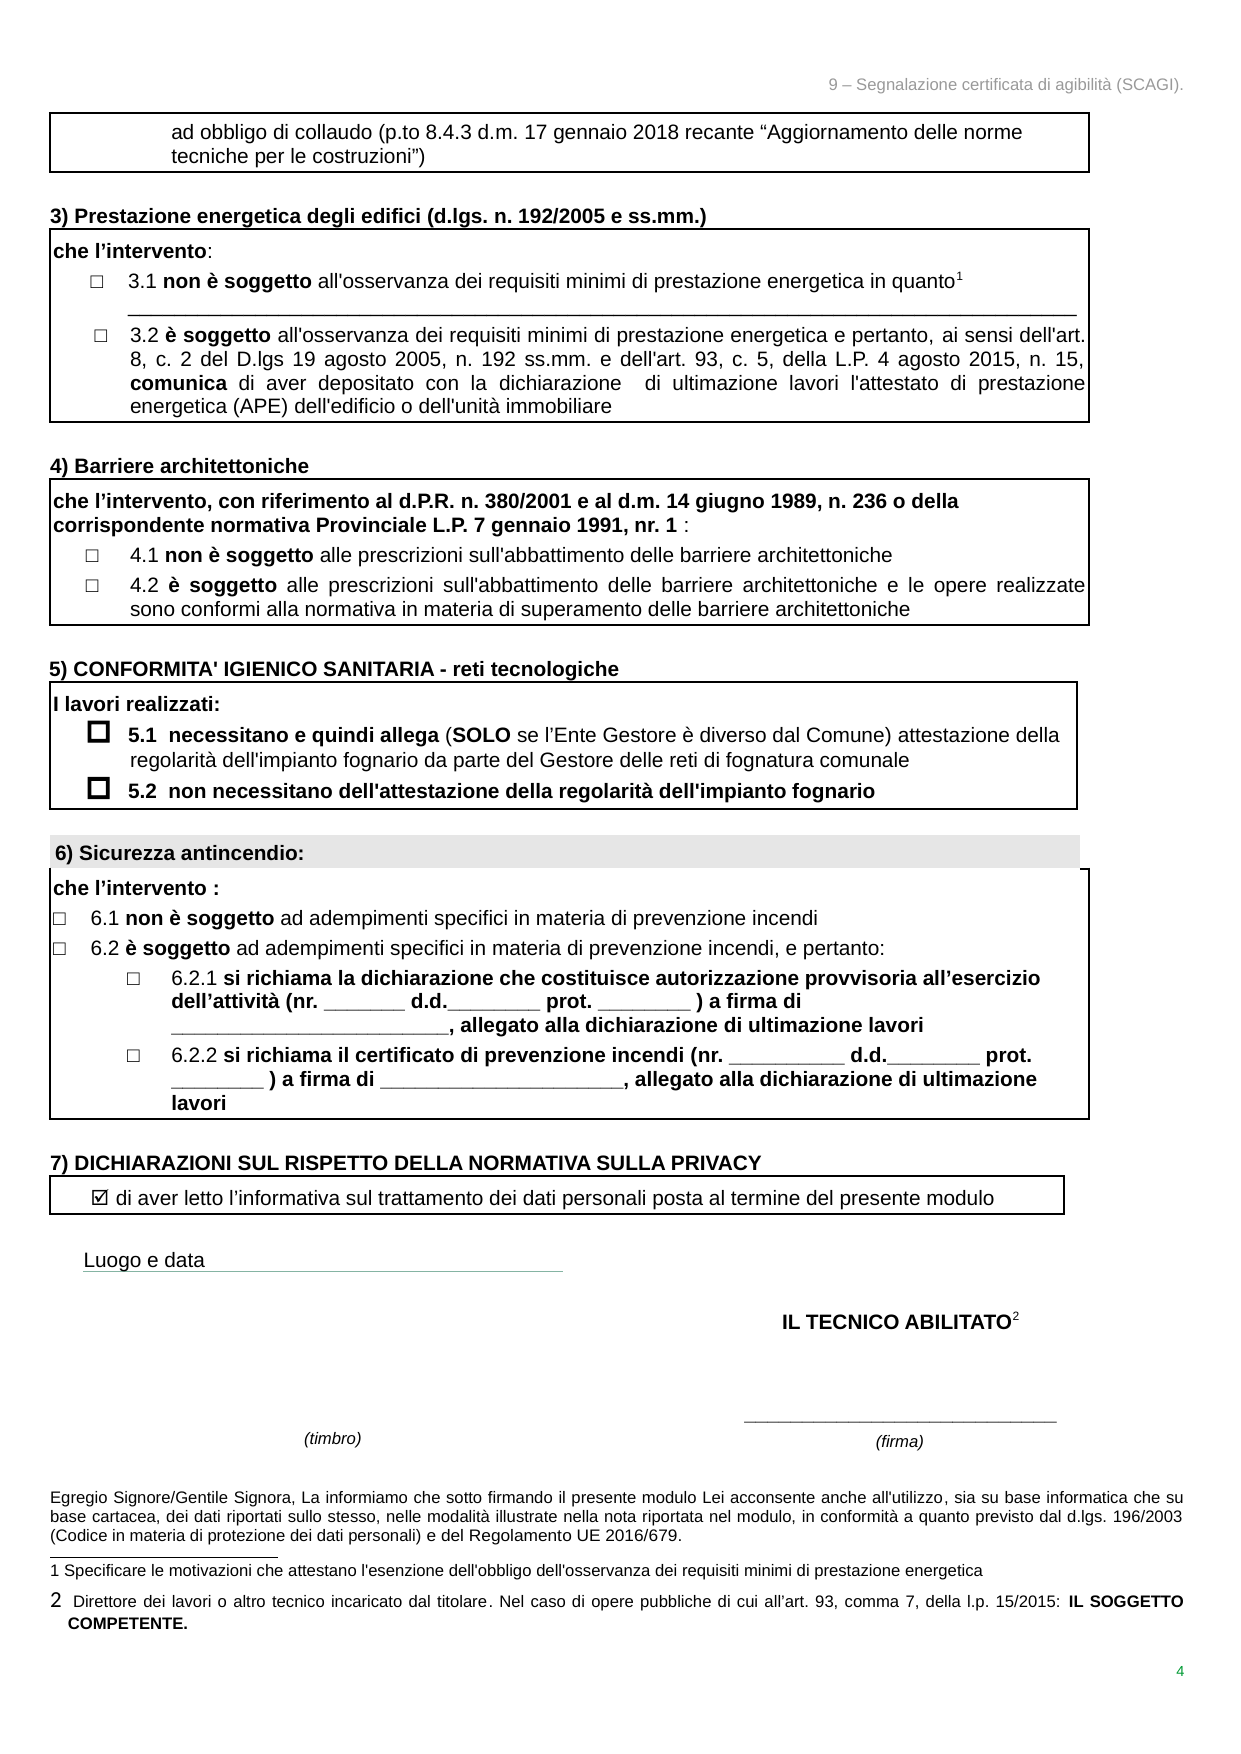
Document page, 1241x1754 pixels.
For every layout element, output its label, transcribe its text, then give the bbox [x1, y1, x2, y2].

table_cell che l’intervento : □ 6.1 non è soggetto ad adempimenti specifici in materia di prevenzione incendi □ 6.2 è soggetto ad adempimenti specifici in materia di prevenzione incendi, e pertanto: □ 6.2.1 si richiama la dichiarazione che costituisce autorizzazione provvisoria all’esercizio dell’attività (nr. _______ d.d.________ prot. ________ ) a firma di ________________________, allegato alla dichiarazione di ultimazione lavori □ 6.2.2 si richiama il certificato di prevenzione incendi (nr. __________ d.d.________ prot. ________ ) a firma di _____________________, allegato alla dichiarazione di ultimazione lavori [51, 868, 1088, 1118]
table_header che l’intervento: □ 3.1 non è soggetto all'osservanza dei requisiti minimi di prestazione energetica in quanto __________________________________________________________________________________ □ 3.2 è soggetto all'osservanza dei requisiti minimi di prestazione energetica e pertanto, ai sensi dell'art. 8, c. 2 del D.lgs 19 agosto 2005, n. 192 ss.mm. e dell'art. 93, c. 5, della L.P. 4 agosto 2015, n. 15, comunica di aver depositato con la dichiarazione di ultimazione lavori l'attestato di prestazione energetica (APE) dell'edificio o dell'unità immobiliare [51, 230, 1088, 421]
text Egregio Signore/Gentile Signora, La informiamo che sotto firmando il presente modulo Lei acconsente anche all'utilizzo, sia su base informatica che su base cartacea, dei dati riportati sullo stesso, nelle modalità illustrate nella nota riportata nel modulo, in conformità a quanto previsto dal d.lgs. 196/2003 (Codice in materia di protezione dei dati personali) e del Regolamento UE 2016/679. [50, 1488, 1184, 1545]
table_header I lavori realizzati: 5.1 necessitano e quindi allega (SOLO se l’Ente Gestore è diverso dal Comune) attestazione della regolarità dell'impianto fognario da parte del Gestore delle reti di fognatura comunale 5.2 non necessitano dell'attestazione della regolarità dell'impianto fognario [51, 683, 1076, 808]
table_header che l’intervento, con riferimento al d.P.R. n. 380/2001 e al d.m. 14 giugno 1989, n. 236 o della corrispondente normativa Provinciale L.P. 7 gennaio 1991, nr. 1 : □ 4.1 non è soggetto alle prescrizioni sull'abbattimento delle barriere architettoniche □ 4.2 è soggetto alle prescrizioni sull'abbattimento delle barriere architettoniche e le opere realizzate sono conformi alla normativa in materia di superamento delle barriere architettoniche [51, 480, 1088, 624]
table_header 6) Sicurezza antincendio: [55, 835, 1080, 868]
text 4) Barriere architettoniche [50, 454, 1184, 478]
table_header [50, 835, 55, 868]
text 5) CONFORMITA' IGIENICO SANITARIA - reti tecnologiche [49, 657, 1184, 681]
table_header  di aver letto l’informativa sul trattamento dei dati personali posta al termine del presente modulo [51, 1177, 1063, 1213]
table_header IL TECNICO ABILITATO ___________________________ (firma) [617, 1297, 1184, 1457]
table_header [1080, 835, 1089, 868]
text 7) Dichiarazioni sul rispetto della normativa sulla privacy [50, 1151, 1184, 1175]
text Luogo e data [83, 1247, 1186, 1272]
table_header (timbro) [50, 1297, 617, 1457]
table_cell ad obbligo di collaudo (p.to 8.4.3 d.m. 17 gennaio 2018 recante “Aggiornamento delle norme tecniche per le costruzioni”) [51, 114, 1088, 171]
text 3) Prestazione energetica degli edifici (d.lgs. n. 192/2005 e ss.mm.) [50, 204, 1184, 228]
